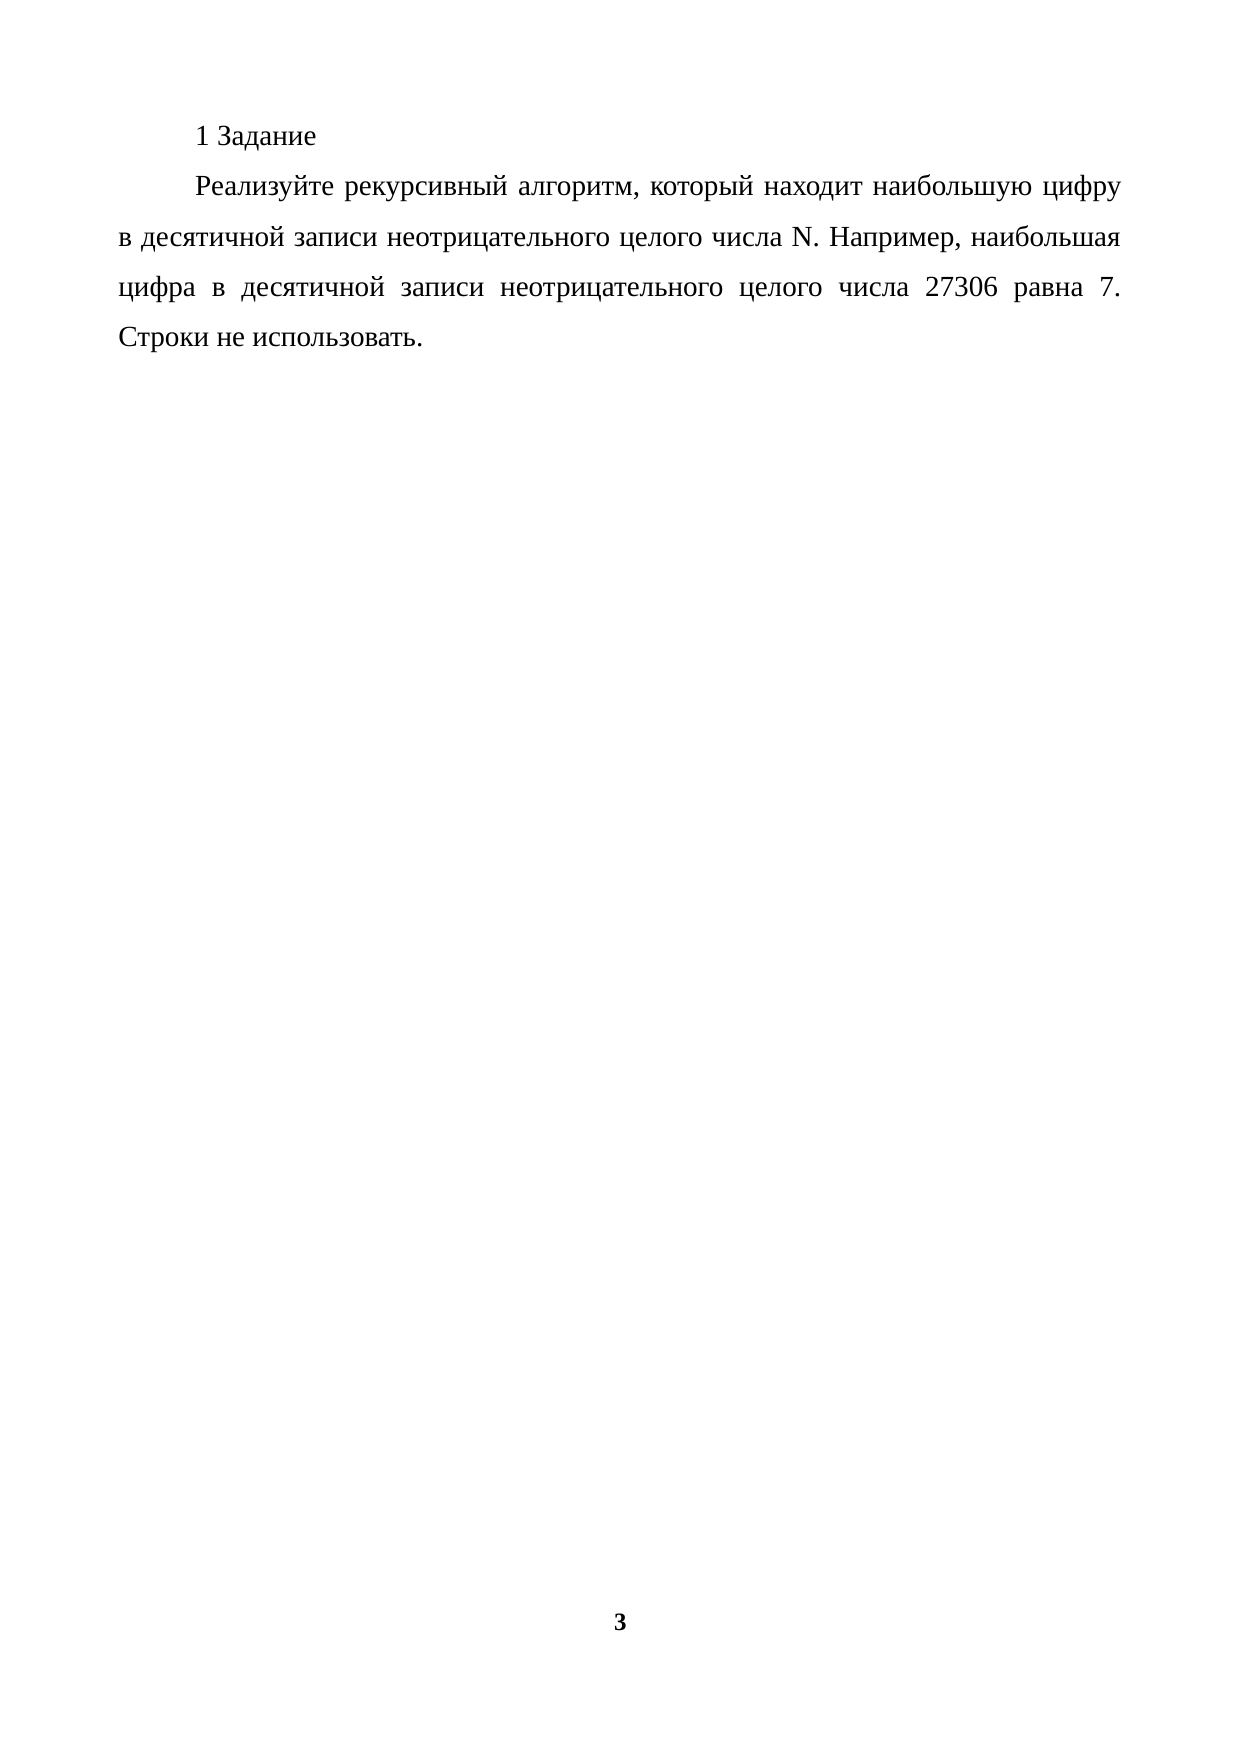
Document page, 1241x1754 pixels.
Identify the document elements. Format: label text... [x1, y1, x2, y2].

text Реализуйте рекурсивный алгоритм, который находит наибольшую цифру в десятичной записи неотрицательного целого числа N. Например, наибольшая цифра в десятичной записи неотрицательного целого числа 27306 равна 7. Строки не использовать. [118, 168, 1122, 353]
list Задание [118, 118, 1122, 152]
